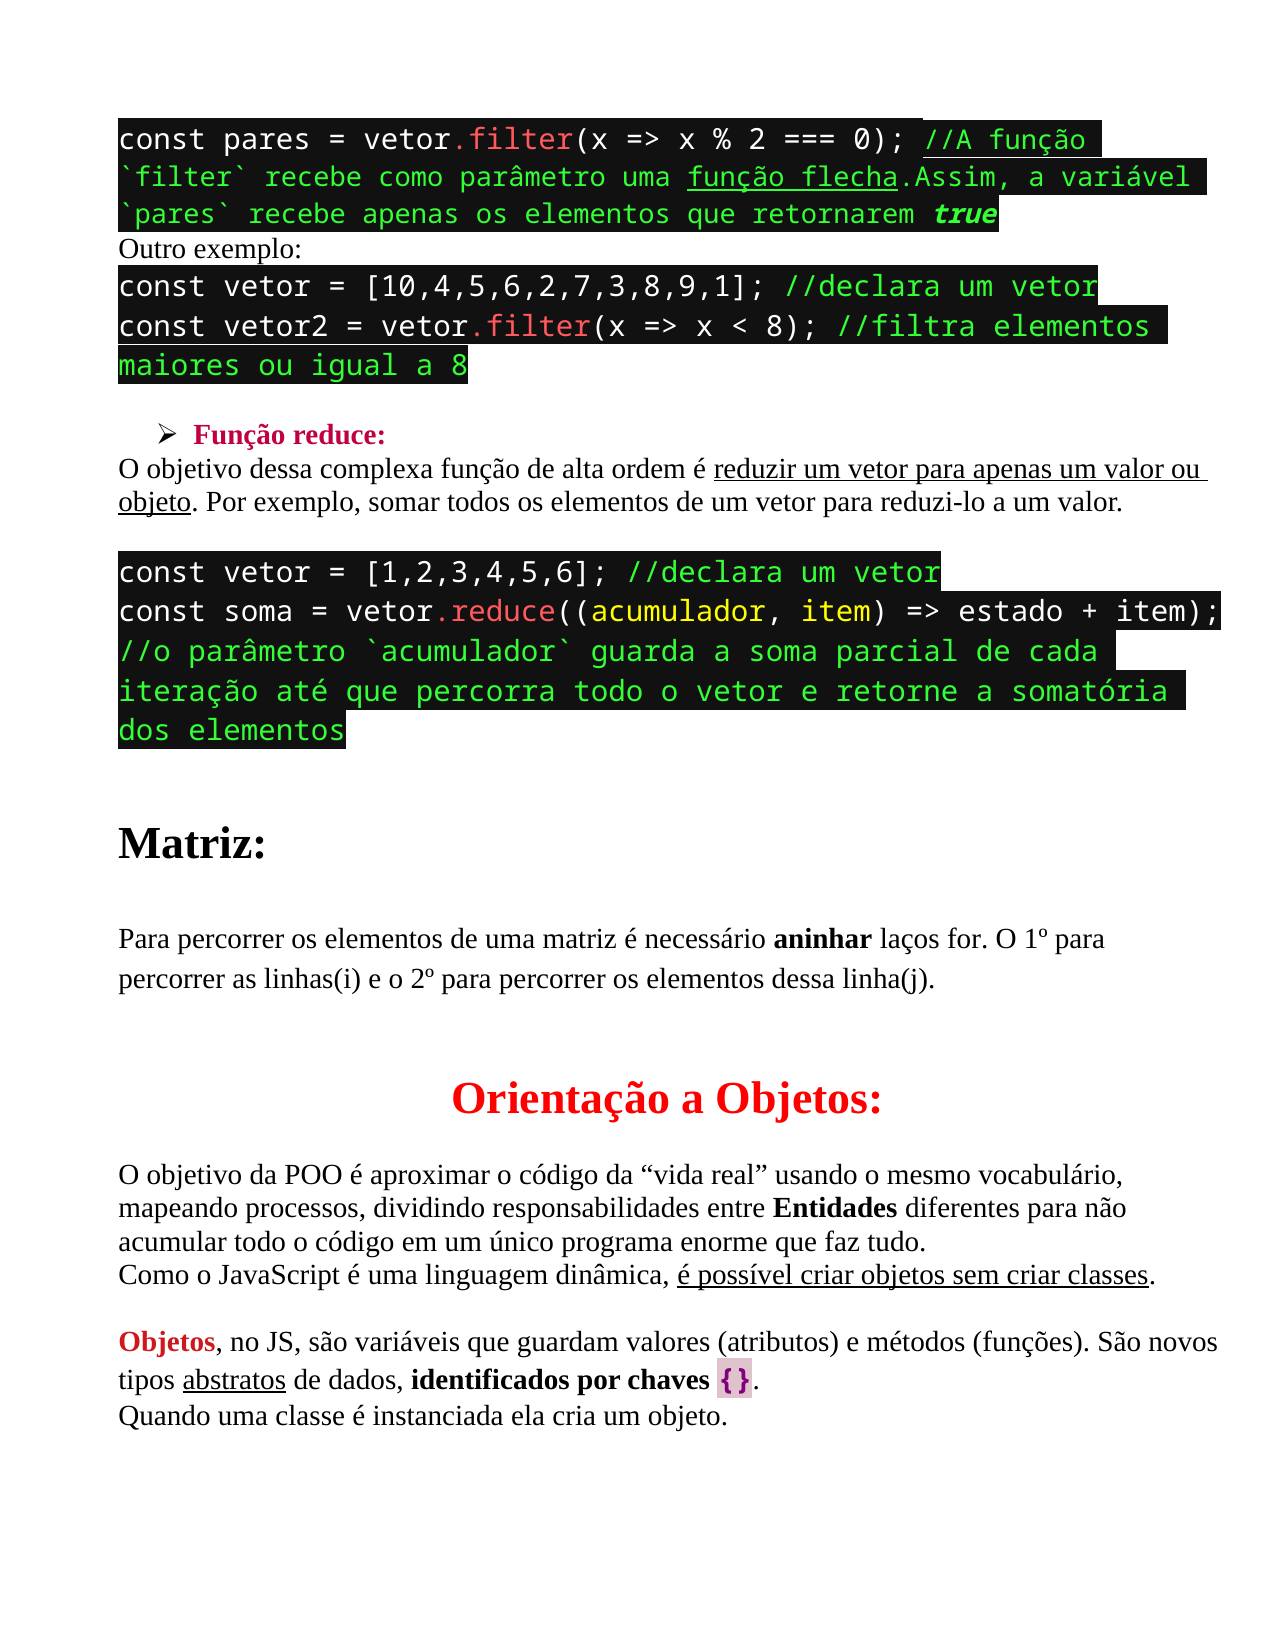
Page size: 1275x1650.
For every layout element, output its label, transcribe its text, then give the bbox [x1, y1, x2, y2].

text //o parâmetro `acumulador` guarda a soma parcial de cada iteração até que percorra todo o vetor e retorne a somatória dos elementos [118, 630, 1217, 749]
text const soma = vetor.reduce((acumulador, item) => estado + item); [118, 591, 1270, 630]
text O objetivo da POO é aproximar o código da “vida real” usando o mesmo vocabulário, mapeando processos, dividindo responsabilidades entre Entidades diferentes para não acumular todo o código em um único programa enorme que faz tudo. [118, 1157, 1217, 1257]
text Orientação a Objetos: [118, 1071, 1217, 1123]
text Como o JavaScript é uma linguagem dinâmica, é possível criar objetos sem criar classes. [118, 1257, 1217, 1291]
text Para percorrer os elementos de uma matriz é necessário aninhar laços for. O 1º para percorrer as linhas(i) e o 2º para percorrer os elementos dessa linha(j). [118, 921, 1217, 994]
text Outro exemplo: [118, 232, 1217, 265]
text Objetos, no JS, são variáveis que guardam valores (atributos) e métodos (funções). São novos tipos abstratos de dados, identificados por chaves {}. [118, 1324, 1240, 1398]
text O objetivo dessa complexa função de alta ordem é reduzir um vetor para apenas um valor ou objeto. Por exemplo, somar todos os elementos de um vetor para reduzi-lo a um valor. [118, 451, 1217, 518]
text Quando uma classe é instanciada ela cria um objeto. [118, 1398, 1240, 1431]
text const pares = vetor.filter(x => x % 2 === 0); //A função `filter` recebe como parâmetro uma função flecha.Assim, a variável `pares` recebe apenas os elementos que retornarem true [118, 118, 1217, 232]
text const vetor = [1,2,3,4,5,6]; //declara um vetor [118, 551, 1217, 591]
text const vetor = [10,4,5,6,2,7,3,8,9,1]; //declara um vetor const vetor2 = vetor.filter(x => x < 8); //filtra elementos maiores ou igual a 8 [118, 265, 1217, 384]
list Função reduce: [156, 417, 1217, 451]
text Matriz: [118, 815, 1217, 868]
